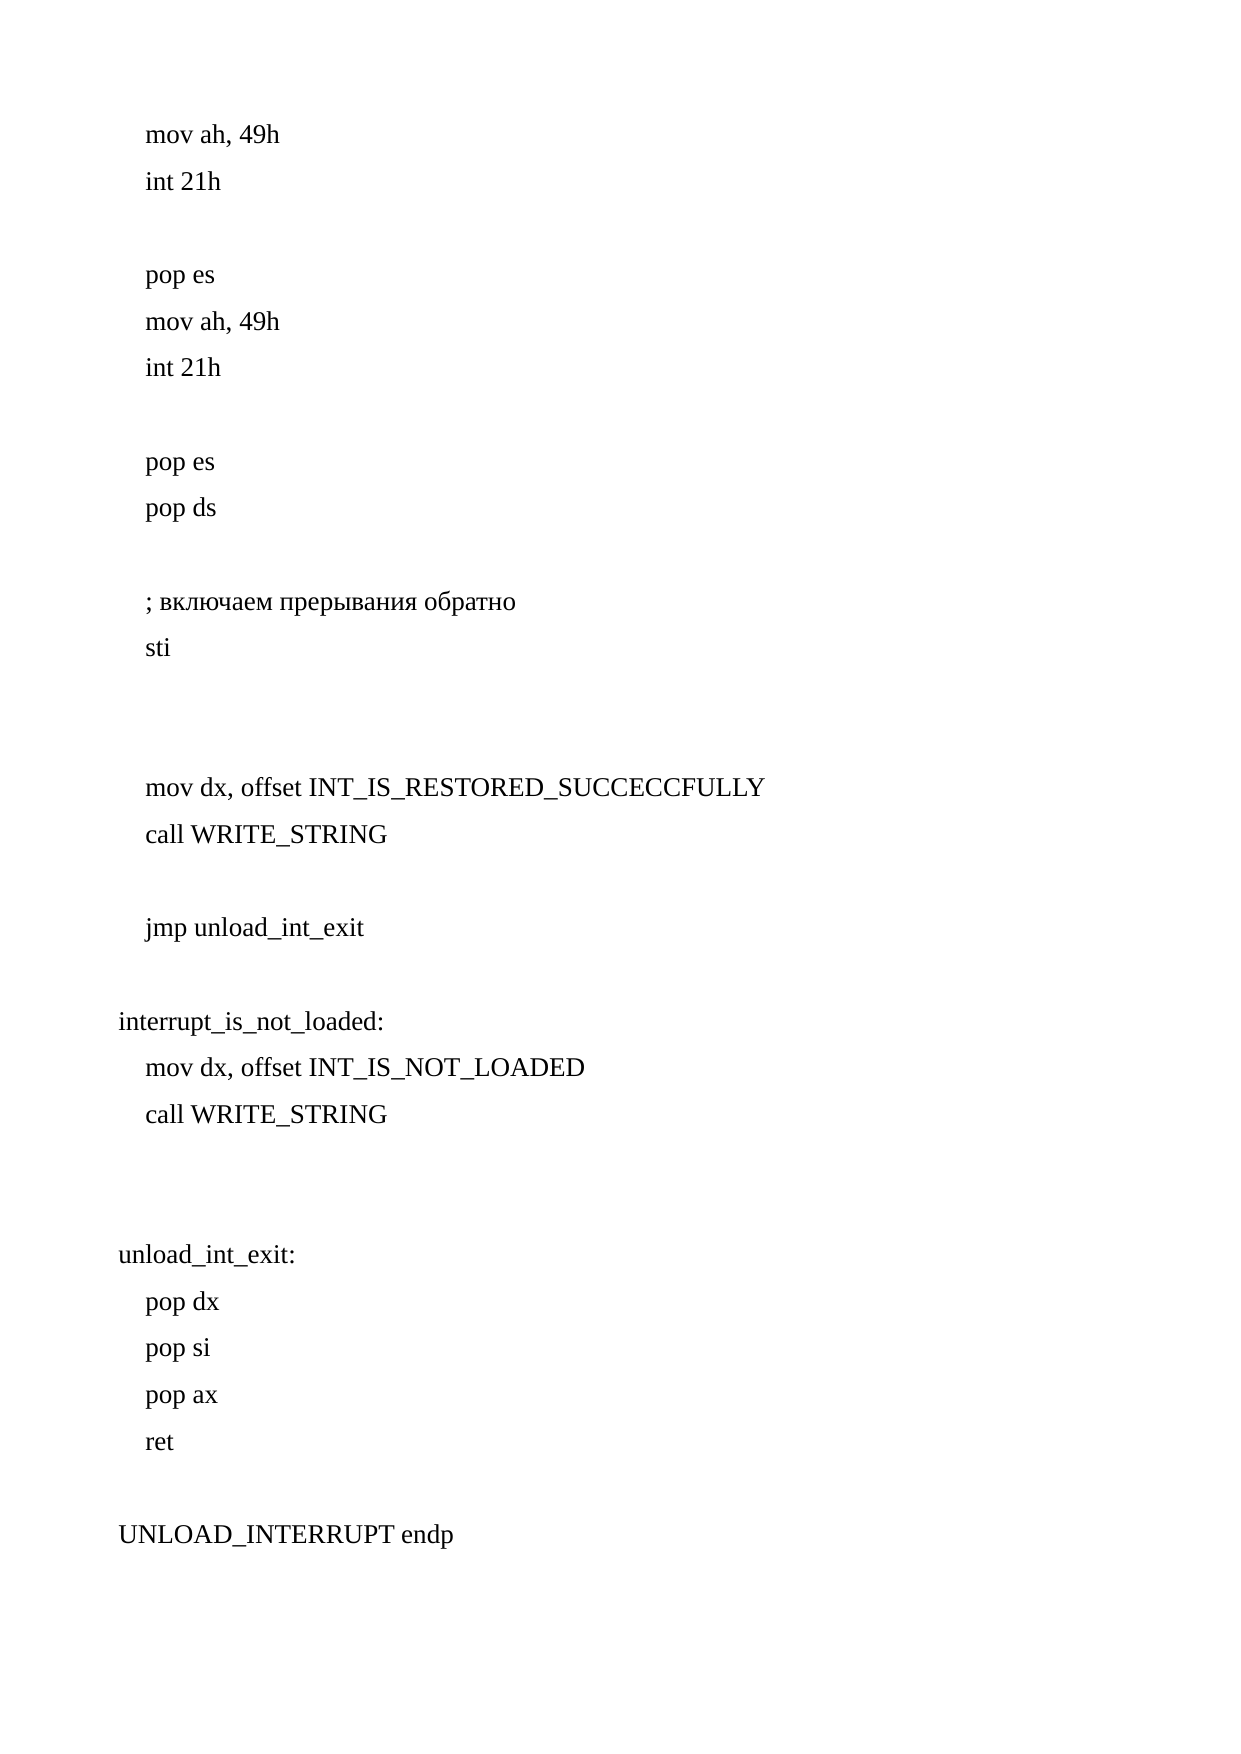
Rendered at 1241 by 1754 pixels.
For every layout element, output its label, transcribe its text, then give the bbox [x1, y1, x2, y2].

text mov dx, offset INT_IS_NOT_LOADED [118, 1051, 1122, 1083]
text ; включаем прерывания обратно [118, 585, 1122, 616]
text int 21h [118, 351, 1122, 383]
text pop si [118, 1331, 1122, 1363]
text mov dx, offset INT_IS_RESTORED_SUCCECCFULLY [118, 771, 1122, 803]
text ret [118, 1425, 1122, 1456]
text sti [118, 631, 1122, 663]
text call WRITE_STRING [118, 818, 1122, 849]
text call WRITE_STRING [118, 1098, 1122, 1129]
text pop es [118, 445, 1122, 476]
text interrupt_is_not_loaded: [118, 1005, 1122, 1036]
text mov ah, 49h [118, 305, 1122, 336]
text pop dx [118, 1285, 1122, 1316]
text mov ah, 49h [118, 118, 1122, 149]
text unload_int_exit: [118, 1238, 1122, 1269]
text pop ax [118, 1378, 1122, 1409]
text pop es [118, 258, 1122, 289]
text UNLOAD_INTERRUPT endp [118, 1518, 1122, 1549]
text int 21h [118, 165, 1122, 196]
text jmp unload_int_exit [118, 911, 1122, 943]
text pop ds [118, 491, 1122, 523]
